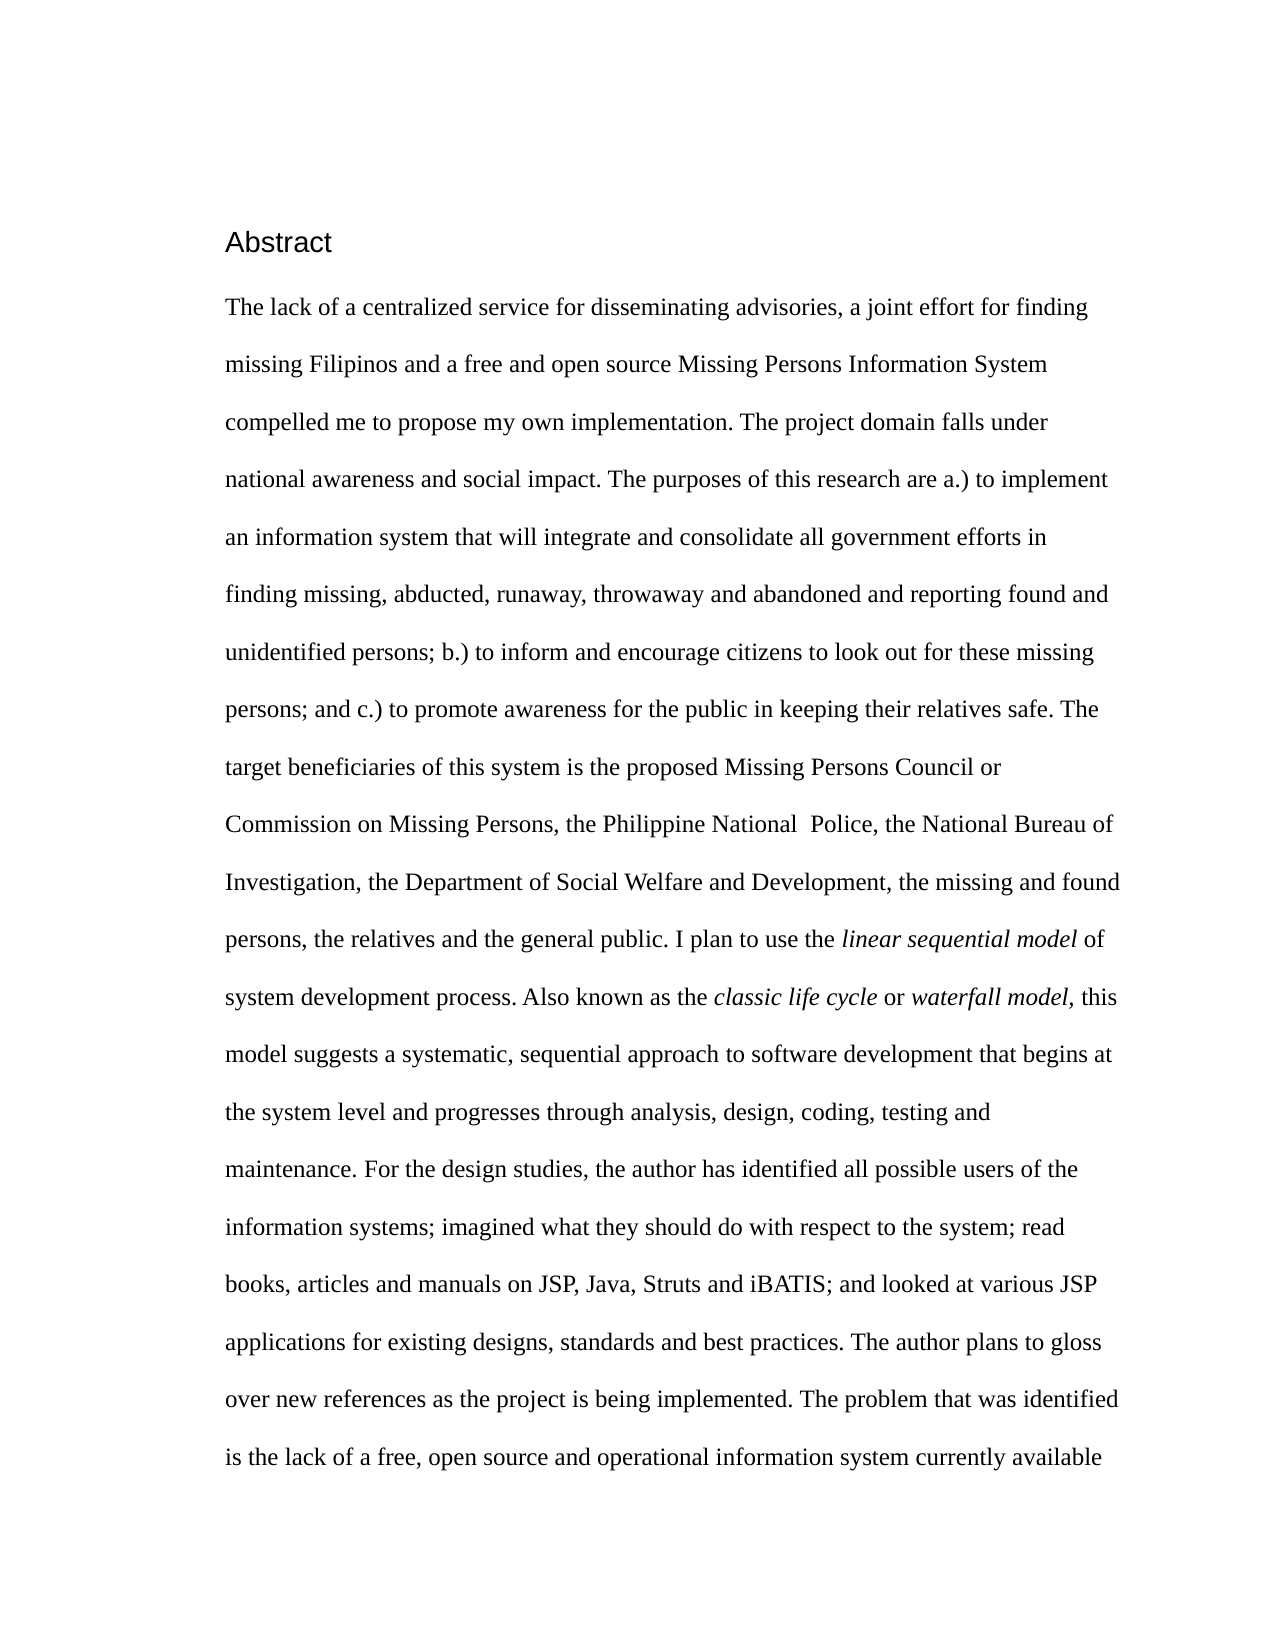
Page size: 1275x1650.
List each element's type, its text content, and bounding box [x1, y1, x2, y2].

text The lack of a centralized service for disseminating advisories, a joint effort for finding missing Filipinos and a free and open source Missing Persons Information System compelled me to propose my own implementation. The project domain falls under national awareness and social impact. The purposes of this research are a.) to implement an information system that will integrate and consolidate all government efforts in finding missing, abducted, runaway, throwaway and abandoned and reporting found and unidentified persons; b.) to inform and encourage citizens to look out for these missing persons; and c.) to promote awareness for the public in keeping their relatives safe. The target beneficiaries of this system is the proposed Missing Persons Council or Commission on Missing Persons, the Philippine National Police, the National Bureau of Investigation, the Department of Social Welfare and Development, the missing and found persons, the relatives and the general public. I plan to use the linear sequential model of system development process. Also known as the classic life cycle or waterfall model, this model suggests a systematic, sequential approach to software development that begins at the system level and progresses through analysis, design, coding, testing and maintenance. For the design studies, the author has identified all possible users of the information systems; imagined what they should do with respect to the system; read books, articles and manuals on JSP, Java, Struts and iBATIS; and looked at various JSP applications for existing designs, standards and best practices. The author plans to gloss over new references as the project is being implemented. The problem that was identified is the lack of a free, open source and operational information system currently available [225, 292, 1125, 1471]
text Abstract [225, 225, 1125, 258]
